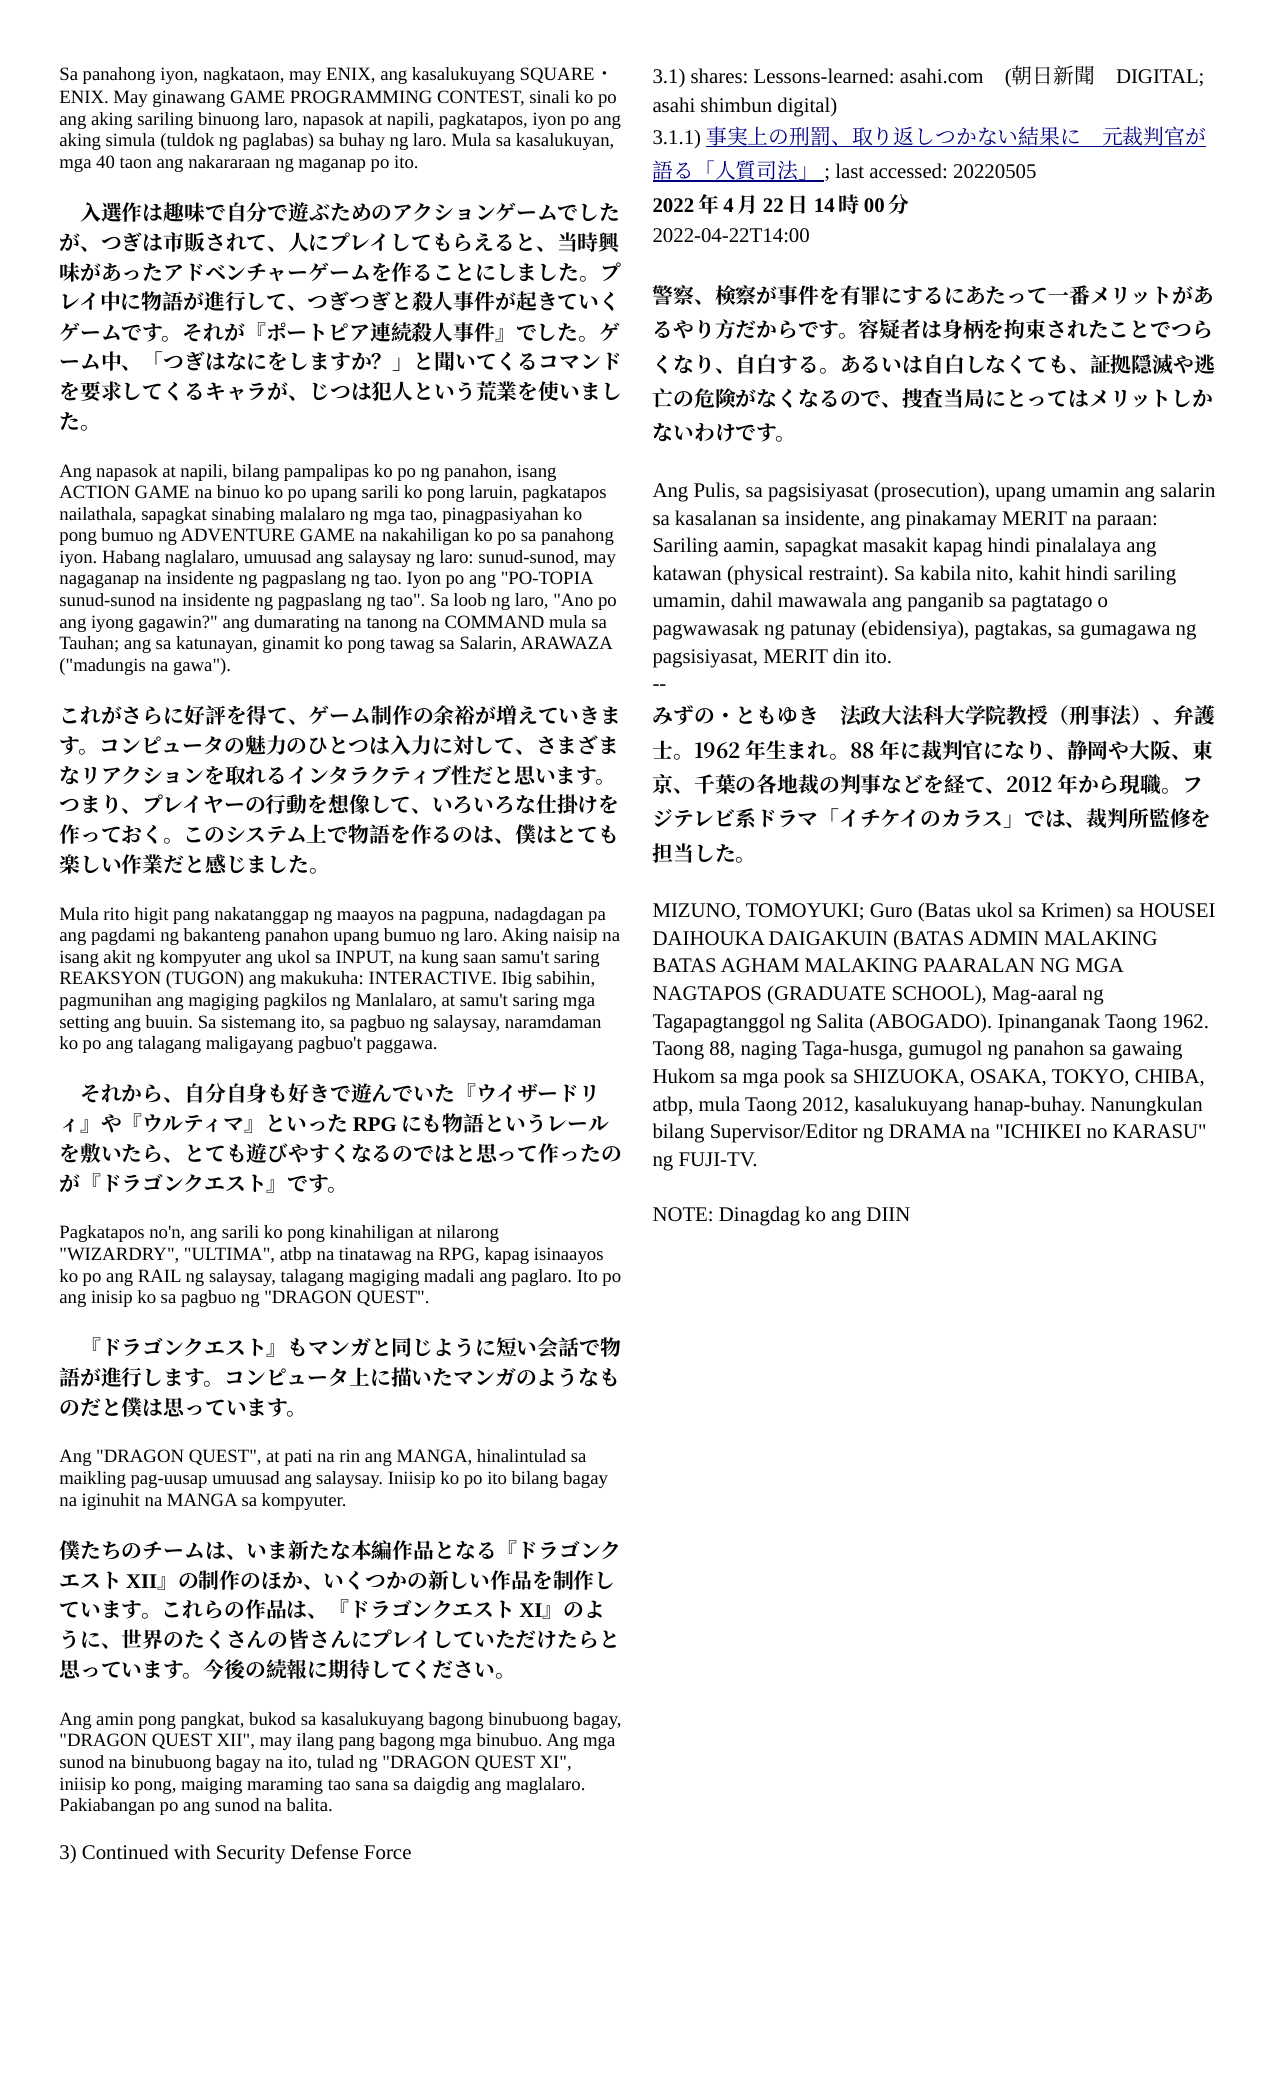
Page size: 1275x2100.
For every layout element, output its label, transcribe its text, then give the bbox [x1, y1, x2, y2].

text 3.1) shares: Lessons-learned: asahi.com (朝日新聞 DIGITAL; asahi shimbun digital) [652, 59, 1216, 117]
text 3.1.1) 事実上の刑罰、取り返しつかない結果に 元裁判官が語る「人質司法」 ; last accessed: 20220505 2022年4月22日 14時00分 [652, 120, 1216, 219]
text 2022-04-22T14:00 警察、検察が事件を有罪にするにあたって一番メリットがあるやり方だからです。容疑者は身柄を拘束されたことでつらくなり、自白する。あるいは自白しなくても、証拠隠滅や逃亡の危険がなくなるので、捜査当局にとってはメリットしかないわけです。 Ang Pulis, sa pagsisiyasat (prosecution), upang umamin ang salarin sa kasalanan sa insidente, ang pinakamay MERIT na paraan: Sariling aamin, sapagkat masakit kapag hindi pinalalaya ang katawan (physical restraint). Sa kabila nito, kahit hindi sariling umamin, dahil mawawala ang panganib sa pagtatago o pagwawasak ng patunay (ebidensiya), pagtakas, sa gumagawa ng pagsisiyasat, MERIT din ito. -- みずの・ともゆき 法政大法科大学院教授（刑事法）、弁護士。1962年生まれ。88年に裁判官になり、静岡や大阪、東京、千葉の各地裁の判事などを経て、2012年から現職。フジテレビ系ドラマ「イチケイのカラス」では、裁判所監修を担当した。 MIZUNO, TOMOYUKI; Guro (Batas ukol sa Krimen) sa HOUSEI DAIHOUKA DAIGAKUIN (BATAS ADMIN MALAKING BATAS AGHAM MALAKING PAARALAN NG MGA NAGTAPOS (GRADUATE SCHOOL), Mag-aaral ng Tagapagtanggol ng Salita (ABOGADO). Ipinanganak Taong 1962. Taong 88, naging Taga-husga, gumugol ng panahon sa gawaing Hukom sa mga pook sa SHIZUOKA, OSAKA, TOKYO, CHIBA, atbp, mula Taong 2012, kasalukuyang hanap-buhay. Nanungkulan bilang Supervisor/Editor ng DRAMA na "ICHIKEI no KARASU" ng FUJI-TV. NOTE: Dinagdag ko ang DIIN [652, 223, 1216, 1226]
text Sa panahong iyon, nagkataon, may ENIX, ang kasalukuyang SQUARE・ENIX. May ginawang GAME PROGRAMMING CONTEST, sinali ko po ang aking sariling binuong laro, napasok at napili, pagkatapos, iyon po ang aking simula (tuldok ng paglabas) sa buhay ng laro. Mula sa kasalukuyan, mga 40 taon ang nakararaan ng maganap po ito. 入選作は趣味で自分で遊ぶためのアクションゲームでしたが、つぎは市販されて、人にプレイしてもらえると、当時興味があったアドベンチャーゲームを作ることにしました。プレイ中に物語が進行して、つぎつぎと殺人事件が起きていくゲームです。それが『ポートピア連続殺人事件』でした。ゲーム中、「つぎはなにをしますか？」と聞いてくるコマンドを要求してくるキャラが、じつは犯人という荒業を使いました。 Ang napasok at napili, bilang pampalipas ko po ng panahon, isang ACTION GAME na binuo ko po upang sarili ko pong laruin, pagkatapos nailathala, sapagkat sinabing malalaro ng mga tao, pinagpasiyahan ko pong bumuo ng ADVENTURE GAME na nakahiligan ko po sa panahong iyon. Habang naglalaro, umuusad ang salaysay ng laro: sunud-sunod, may nagaganap na insidente ng pagpaslang ng tao. Iyon po ang "PO-TOPIA sunud-sunod na insidente ng pagpaslang ng tao". Sa loob ng laro, "Ano po ang iyong gagawin?" ang dumarating na tanong na COMMAND mula sa Tauhan; ang sa katunayan, ginamit ko pong tawag sa Salarin, ARAWAZA ("madungis na gawa"). これがさらに好評を得て、ゲーム制作の余裕が増えていきます。コンピュータの魅力のひとつは入力に対して、さまざまなリアクションを取れるインタラクティブ性だと思います。つまり、プレイヤーの行動を想像して、いろいろな仕掛けを作っておく。このシステム上で物語を作るのは、僕はとても楽しい作業だと感じました。 Mula rito higit pang nakatanggap ng maayos na pagpuna, nadagdagan pa ang pagdami ng bakanteng panahon upang bumuo ng laro. Aking naisip na isang akit ng kompyuter ang ukol sa INPUT, na kung saan samu't saring REAKSYON (TUGON) ang makukuha: INTERACTIVE. Ibig sabihin, pagmunihan ang magiging pagkilos ng Manlalaro, at samu't saring mga setting ang buuin. Sa sistemang ito, sa pagbuo ng salaysay, naramdaman ko po ang talagang maligayang pagbuo't paggawa. それから、自分自身も好きで遊んでいた『ウイザードリィ』や『ウルティマ』といったRPGにも物語というレールを敷いたら、とても遊びやすくなるのではと思って作ったのが『ドラゴンクエスト』です。 Pagkatapos no'n, ang sarili ko pong kinahiligan at nilarong "WIZARDRY", "ULTIMA", atbp na tinatawag na RPG, kapag isinaayos ko po ang RAIL ng salaysay, talagang magiging madali ang paglaro. Ito po ang inisip ko sa pagbuo ng "DRAGON QUEST". 『ドラゴンクエスト』もマンガと同じように短い会話で物語が進行します。コンピュータ上に描いたマンガのようなものだと僕は思っています。 Ang "DRAGON QUEST", at pati na rin ang MANGA, hinalintulad sa maikling pag-uusap umuusad ang salaysay. Iniisip ko po ito bilang bagay na iginuhit na MANGA sa kompyuter. 僕たちのチームは、いま新たな本編作品となる『ドラゴンクエストXII』の制作のほか、いくつかの新しい作品を制作しています。これらの作品は、『ドラゴンクエストXI』のように、世界のたくさんの皆さんにプレイしていただけたらと思っています。今後の続報に期待してください。 Ang amin pong pangkat, bukod sa kasalukuyang bagong binubuong bagay, "DRAGON QUEST XII", may ilang pang bagong mga binubuo. Ang mga sunod na binubuong bagay na ito, tulad ng "DRAGON QUEST XI", iniisip ko pong, maiging maraming tao sana sa daigdig ang maglalaro. Pakiabangan po ang sunod na balita. [59, 59, 623, 1816]
text 3) Continued with Security Defense Force [59, 1840, 623, 1864]
